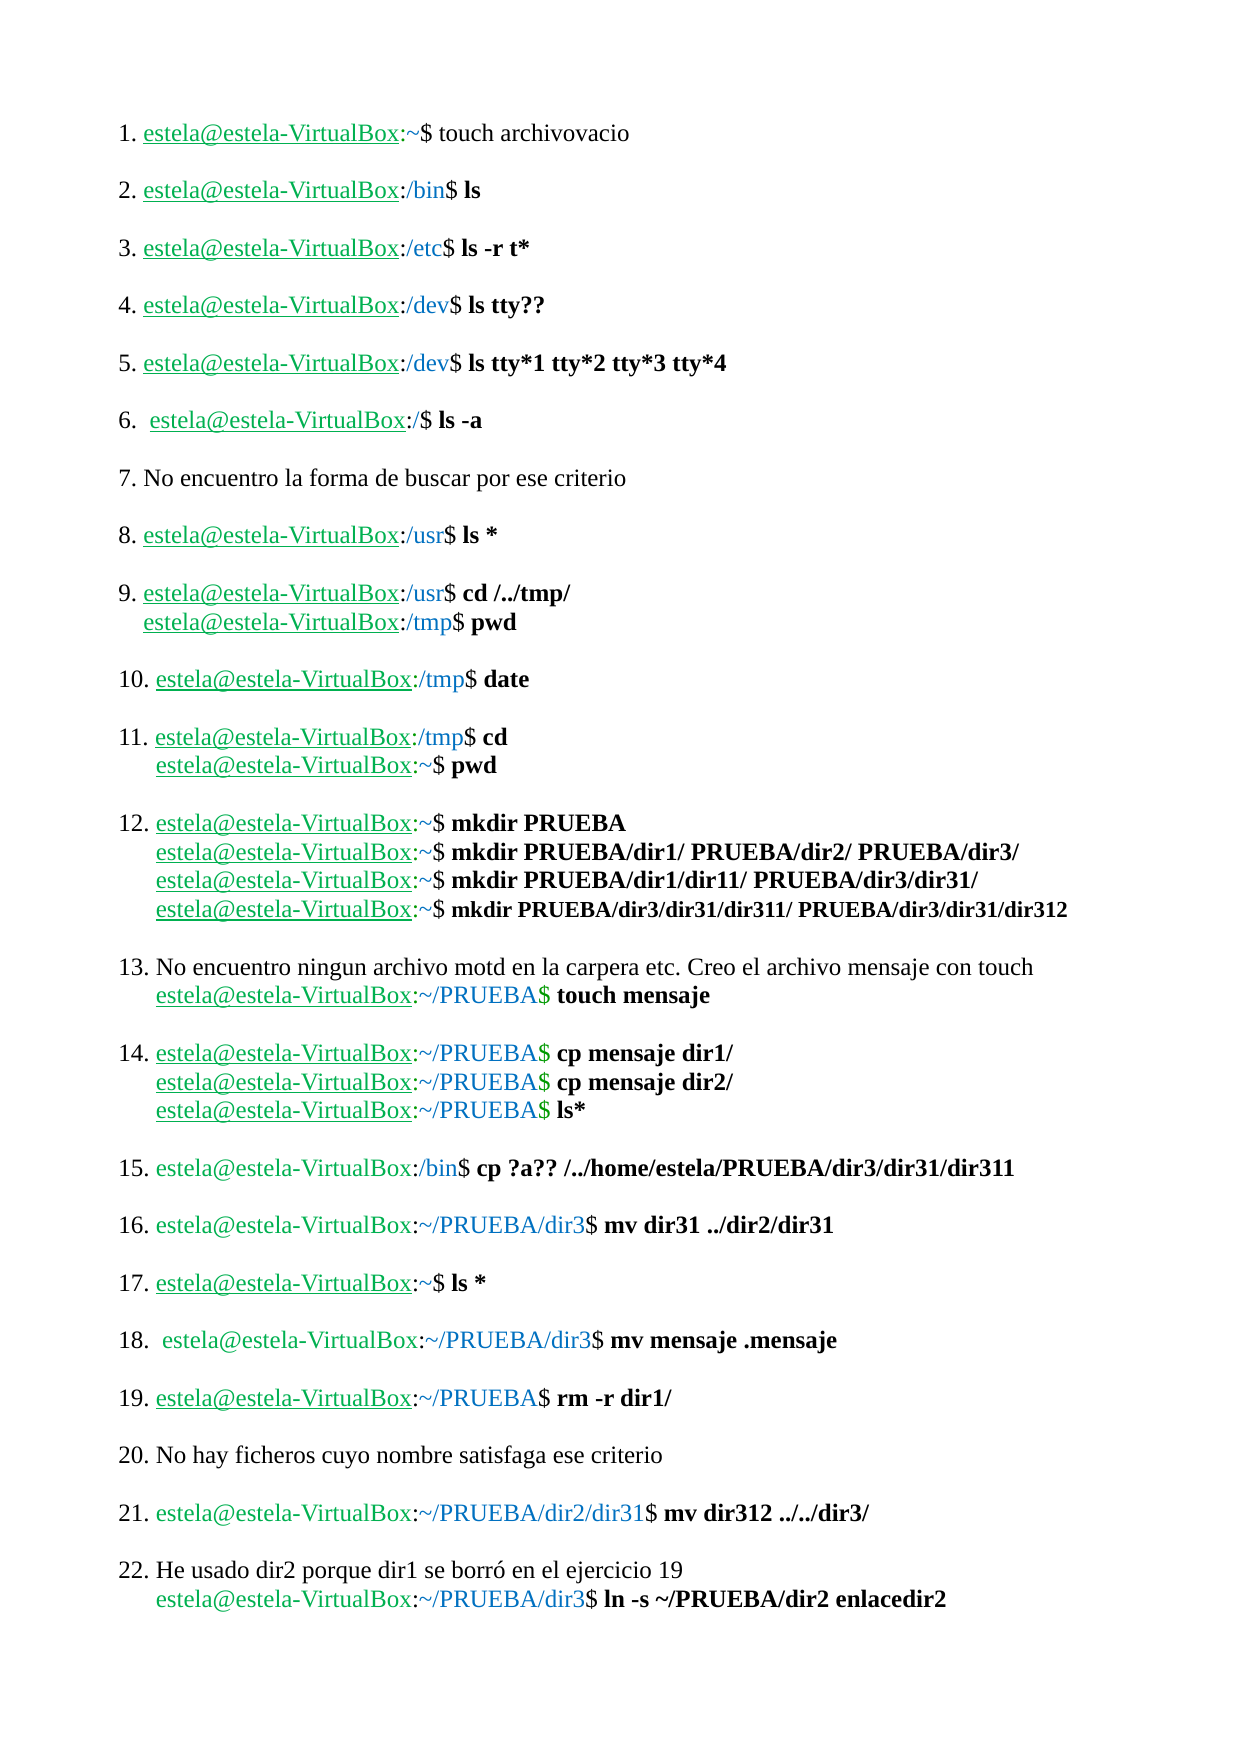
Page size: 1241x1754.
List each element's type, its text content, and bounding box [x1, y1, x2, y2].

text 5. estela@estela-VirtualBox:/dev$ ls tty*1 tty*2 tty*3 tty*4 [118, 348, 1122, 377]
text 9. estela@estela-VirtualBox:/usr$ cd /../tmp/ [118, 578, 1122, 607]
text 19. estela@estela-VirtualBox:~/PRUEBA$ rm -r dir1/ [118, 1383, 1122, 1412]
text 22. He usado dir2 porque dir1 se borró en el ejercicio 19 [118, 1556, 1122, 1584]
text 21. estela@estela-VirtualBox:~/PRUEBA/dir2/dir31$ mv dir312 ../../dir3/ [118, 1498, 1122, 1527]
text 10. estela@estela-VirtualBox:/tmp$ date [118, 664, 1122, 693]
text estela@estela-VirtualBox:~$ mkdir PRUEBA/dir1/dir11/ PRUEBA/dir3/dir31/ [118, 866, 1122, 894]
text 15. estela@estela-VirtualBox:/bin$ cp ?a?? /../home/estela/PRUEBA/dir3/dir31/dir311 [118, 1153, 1122, 1182]
text 4. estela@estela-VirtualBox:/dev$ ls tty?? [118, 291, 1122, 319]
text estela@estela-VirtualBox:~/PRUEBA/dir3$ ln -s ~/PRUEBA/dir2 enlacedir2 [118, 1584, 1122, 1613]
text 3. estela@estela-VirtualBox:/etc$ ls -r t* [118, 233, 1122, 262]
text estela@estela-VirtualBox:~$ pwd [118, 751, 1122, 779]
text 11. estela@estela-VirtualBox:/tmp$ cd [118, 722, 1122, 751]
text estela@estela-VirtualBox:~/PRUEBA$ cp mensaje dir2/ [118, 1067, 1122, 1096]
text 13. No encuentro ningun archivo motd en la carpera etc. Creo el archivo mensaje con touch [118, 952, 1122, 981]
text 18. estela@estela-VirtualBox:~/PRUEBA/dir3$ mv mensaje .mensaje [118, 1326, 1122, 1354]
text estela@estela-VirtualBox:~$ mkdir PRUEBA/dir3/dir31/dir311/ PRUEBA/dir3/dir31/dir312 [118, 894, 1122, 923]
text 7. No encuentro la forma de buscar por ese criterio [118, 463, 1122, 492]
text 1. estela@estela-VirtualBox:~$ touch archivovacio [118, 118, 1122, 147]
text estela@estela-VirtualBox:~/PRUEBA$ touch mensaje [118, 981, 1122, 1009]
text 6. estela@estela-VirtualBox:/$ ls -a [118, 406, 1122, 434]
text 8. estela@estela-VirtualBox:/usr$ ls * [118, 521, 1122, 549]
text 14. estela@estela-VirtualBox:~/PRUEBA$ cp mensaje dir1/ [118, 1038, 1122, 1067]
text 17. estela@estela-VirtualBox:~$ ls * [118, 1268, 1122, 1297]
text 16. estela@estela-VirtualBox:~/PRUEBA/dir3$ mv dir31 ../dir2/dir31 [118, 1211, 1122, 1239]
text estela@estela-VirtualBox:/tmp$ pwd [118, 607, 1122, 636]
text estela@estela-VirtualBox:~/PRUEBA$ ls* [118, 1096, 1122, 1124]
text 20. No hay ficheros cuyo nombre satisfaga ese criterio [118, 1441, 1122, 1469]
text 2. estela@estela-VirtualBox:/bin$ ls [118, 176, 1122, 204]
text estela@estela-VirtualBox:~$ mkdir PRUEBA/dir1/ PRUEBA/dir2/ PRUEBA/dir3/ [118, 837, 1122, 866]
text 12. estela@estela-VirtualBox:~$ mkdir PRUEBA [118, 808, 1122, 837]
